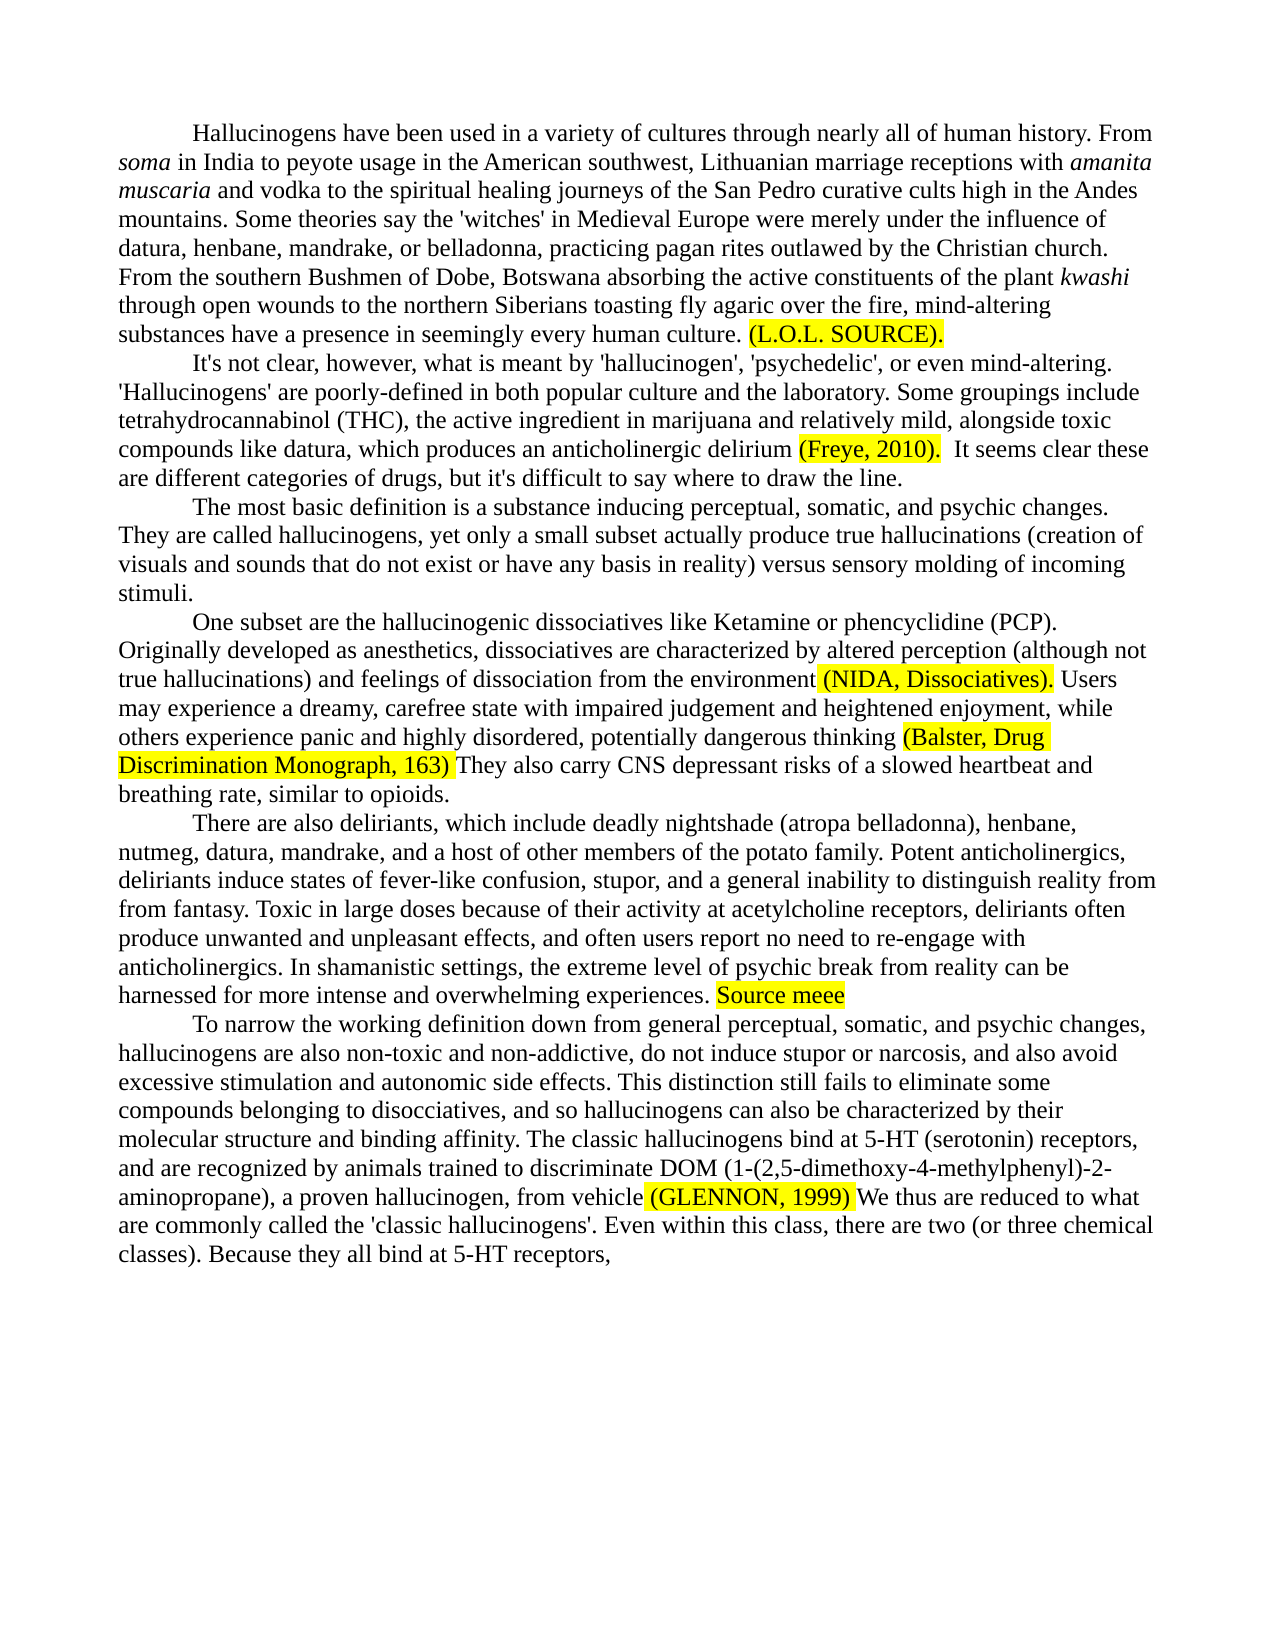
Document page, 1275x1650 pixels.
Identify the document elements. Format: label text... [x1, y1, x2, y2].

text The most basic definition is a substance inducing perceptual, somatic, and psychic changes. They are called hallucinogens, yet only a small subset actually produce true hallucinations (creation of visuals and sounds that do not exist or have any basis in reality) versus sensory molding of incoming stimuli. [118, 492, 1157, 607]
text To narrow the working definition down from general perceptual, somatic, and psychic changes, hallucinogens are also non-toxic and non-addictive, do not induce stupor or narcosis, and also avoid excessive stimulation and autonomic side effects. This distinction still fails to eliminate some compounds belonging to disocciatives, and so hallucinogens can also be characterized by their molecular structure and binding affinity. The classic hallucinogens bind at 5-HT (serotonin) receptors, and are recognized by animals trained to discriminate DOM (1-(2,5-dimethoxy-4-methylphenyl)-2- aminopropane), a proven hallucinogen, from vehicle (GLENNON, 1999) We thus are reduced to what are commonly called the 'classic hallucinogens'. Even within this class, there are two (or three chemical classes). Because they all bind at 5-HT receptors, [118, 1009, 1157, 1268]
text There are also deliriants, which include deadly nightshade (atropa belladonna), henbane, nutmeg, datura, mandrake, and a host of other members of the potato family. Potent anticholinergics, deliriants induce states of fever-like confusion, stupor, and a general inability to distinguish reality from from fantasy. Toxic in large doses because of their activity at acetylcholine receptors, deliriants often produce unwanted and unpleasant effects, and often users report no need to re-engage with anticholinergics. In shamanistic settings, the extreme level of psychic break from reality can be harnessed for more intense and overwhelming experiences. Source meee [118, 808, 1157, 1009]
text It's not clear, however, what is meant by 'hallucinogen', 'psychedelic', or even mind-altering. 'Hallucinogens' are poorly-defined in both popular culture and the laboratory. Some groupings include tetrahydrocannabinol (THC), the active ingredient in marijuana and relatively mild, alongside toxic compounds like datura, which produces an anticholinergic delirium (Freye, 2010). It seems clear these are different categories of drugs, but it's difficult to say where to draw the line. [118, 348, 1157, 492]
text One subset are the hallucinogenic dissociatives like Ketamine or phencyclidine (PCP). Originally developed as anesthetics, dissociatives are characterized by altered perception (although not true hallucinations) and feelings of dissociation from the environment (NIDA, Dissociatives). Users may experience a dreamy, carefree state with impaired judgement and heightened enjoyment, while others experience panic and highly disordered, potentially dangerous thinking (Balster, Drug Discrimination Monograph, 163) They also carry CNS depressant risks of a slowed heartbeat and breathing rate, similar to opioids. [118, 607, 1157, 808]
text Hallucinogens have been used in a variety of cultures through nearly all of human history. From soma in India to peyote usage in the American southwest, Lithuanian marriage receptions with amanita muscaria and vodka to the spiritual healing journeys of the San Pedro curative cults high in the Andes mountains. Some theories say the 'witches' in Medieval Europe were merely under the influence of datura, henbane, mandrake, or belladonna, practicing pagan rites outlawed by the Christian church. From the southern Bushmen of Dobe, Botswana absorbing the active constituents of the plant kwashi through open wounds to the northern Siberians toasting fly agaric over the fire, mind-altering substances have a presence in seemingly every human culture. (L.O.L. SOURCE). [118, 118, 1157, 348]
